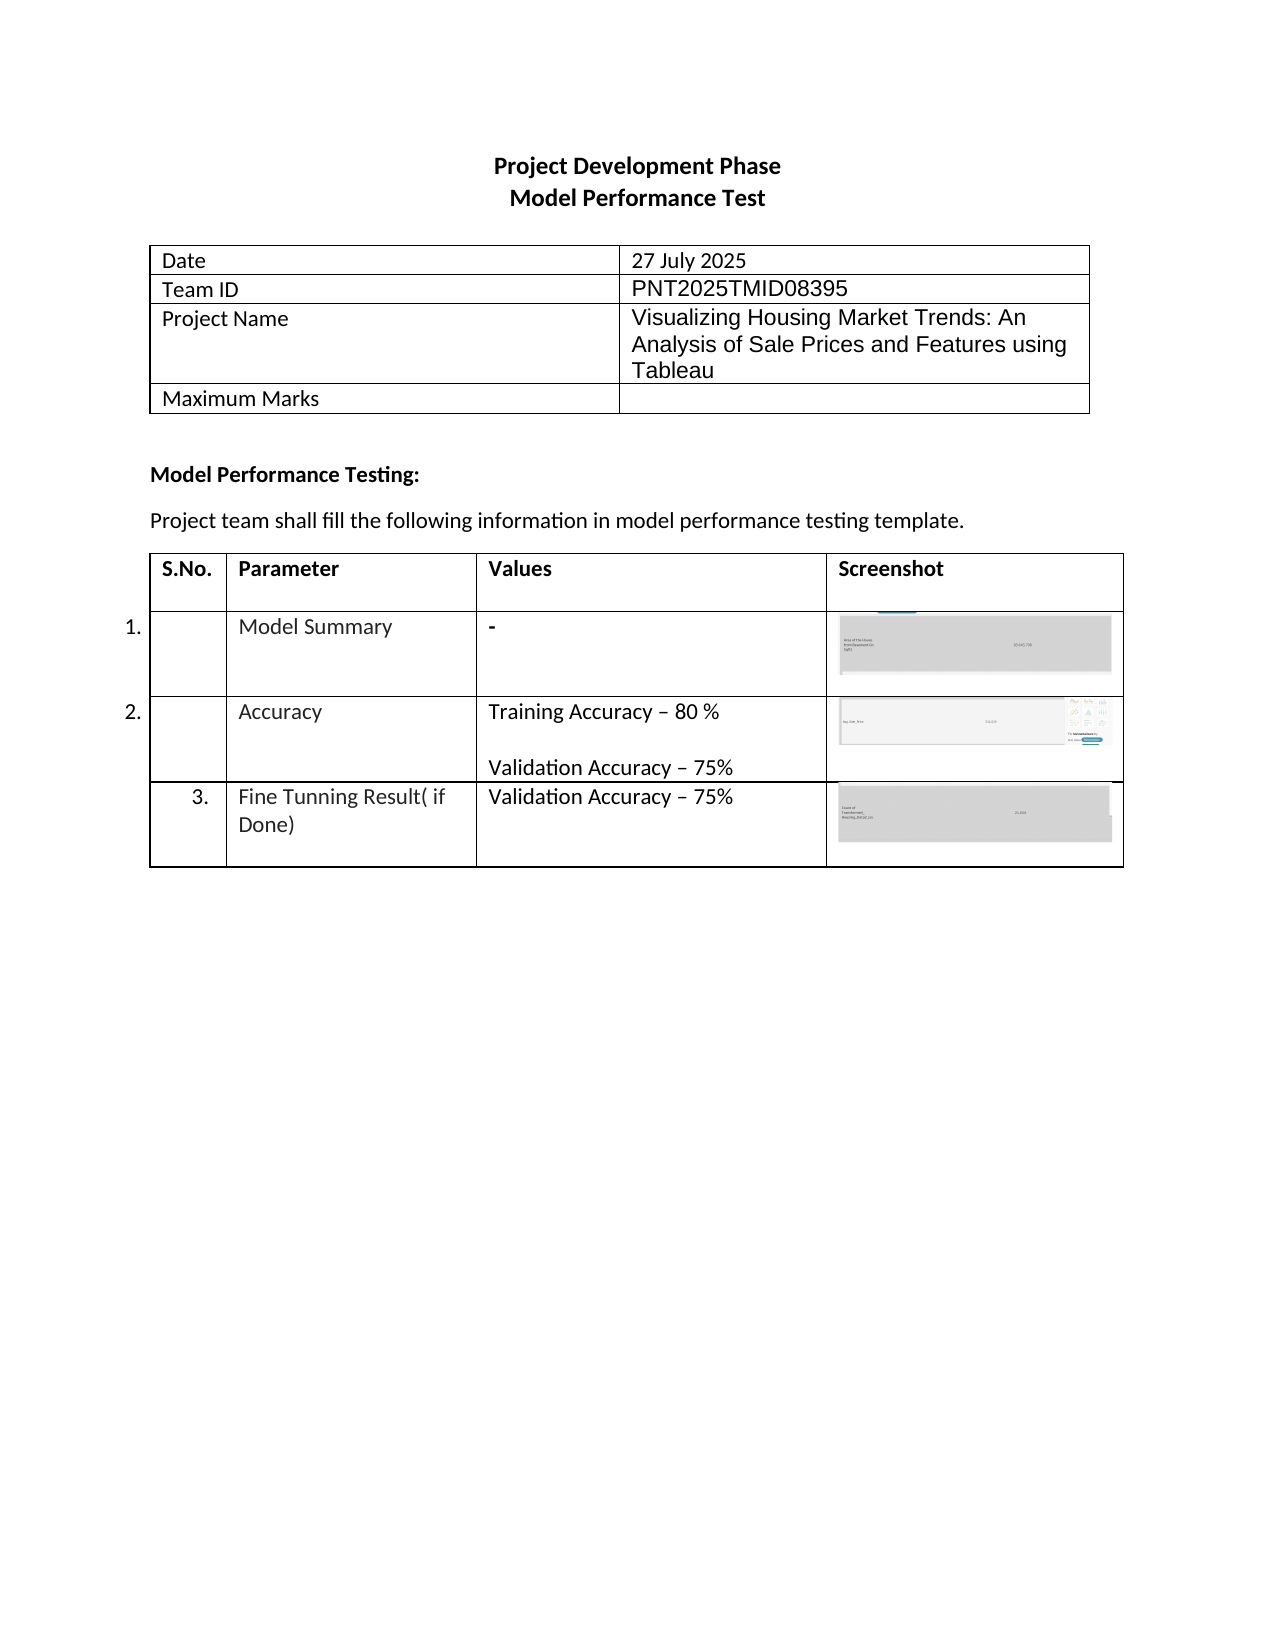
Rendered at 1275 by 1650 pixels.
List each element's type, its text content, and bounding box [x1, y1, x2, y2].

table_cell Maximum Marks [151, 384, 619, 412]
text Project team shall fill the following information in model performance testing template. [150, 507, 1125, 534]
table_cell Visualizing Housing Market Trends: An Analysis of Sale Prices and Features using Tableau [620, 304, 1089, 383]
table_header Parameter [227, 554, 476, 611]
table_cell Project Name [151, 304, 619, 383]
table_header Date [151, 246, 619, 274]
table_cell - [477, 612, 826, 696]
table_cell [827, 612, 1123, 696]
table_header Values [477, 554, 826, 611]
table_cell [827, 697, 1123, 781]
text Project Development Phase [150, 150, 1125, 181]
table_header Screenshot [827, 554, 1123, 611]
table_cell Validation Accuracy – 75% [477, 783, 826, 866]
table_cell Accuracy [227, 697, 476, 781]
table_cell Fine Tunning Result( if Done) [227, 783, 476, 866]
text Model Performance Testing: [150, 460, 1125, 488]
text Model Performance Test [150, 183, 1125, 213]
table_header 27 July 2025 [620, 246, 1089, 274]
table_cell Team ID [151, 275, 619, 303]
table_cell Model Summary [227, 612, 476, 696]
table_cell Training Accuracy – 80 % Validation Accuracy – 75% [477, 697, 826, 781]
table_header S.No. [151, 554, 226, 611]
table_cell [620, 384, 1089, 412]
table_cell [827, 783, 1123, 866]
table_cell PNT2025TMID08395 [620, 275, 1089, 303]
table_cell 3. [151, 783, 226, 866]
table_cell [151, 697, 226, 781]
table_cell [151, 612, 226, 696]
